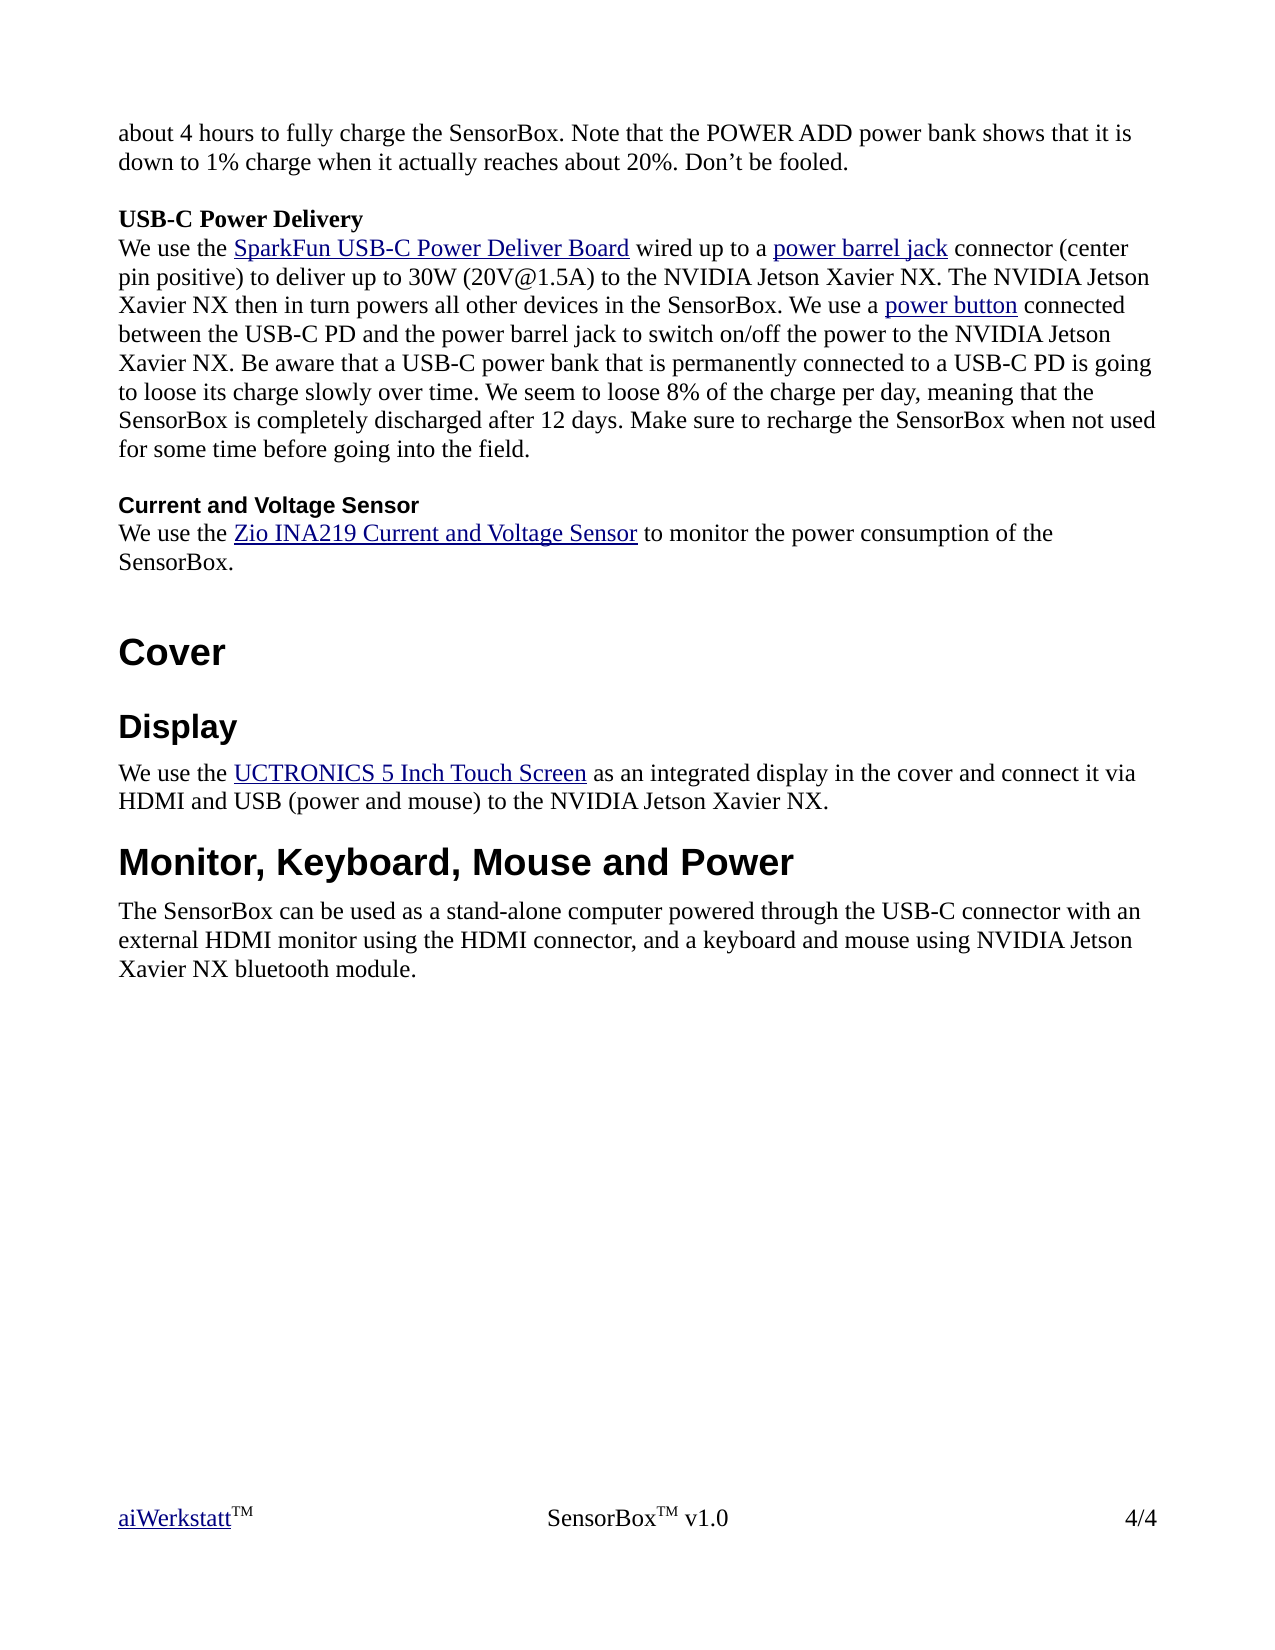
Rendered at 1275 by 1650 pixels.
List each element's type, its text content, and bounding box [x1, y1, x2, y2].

text The SensorBox can be used as a stand-alone computer powered through the USB-C connector with an external HDMI monitor using the HDMI connector, and a keyboard and mouse using NVIDIA Jetson Xavier NX bluetooth module. [118, 896, 1157, 982]
text USB-C Power Delivery [118, 204, 1157, 233]
text We use the UCTRONICS 5 Inch Touch Screen as an integrated display in the cover and connect it via HDMI and USB (power and mouse) to the NVIDIA Jetson Xavier NX. [118, 758, 1157, 815]
subtitle Cover [118, 629, 1157, 673]
text We use the SparkFun USB-C Power Deliver Board wired up to a power barrel jack connector (center pin positive) to deliver up to 30W (20V@1.5A) to the NVIDIA Jetson Xavier NX. The NVIDIA Jetson Xavier NX then in turn powers all other devices in the SensorBox. We use a power button connected between the USB-C PD and the power barrel jack to switch on/off the power to the NVIDIA Jetson Xavier NX. Be aware that a USB-C power bank that is permanently connected to a USB-C PD is going to loose its charge slowly over time. We seem to loose 8% of the charge per day, meaning that the SensorBox is completely discharged after 12 days. Make sure to recharge the SensorBox when not used for some time before going into the field. [118, 233, 1157, 463]
subtitle Monitor, Keyboard, Mouse and Power [118, 840, 1157, 884]
subtitle Display [118, 706, 1157, 745]
text We use the Zio INA219 Current and Voltage Sensor to monitor the power consumption of the SensorBox. [118, 518, 1157, 576]
text Current and Voltage Sensor [118, 492, 1157, 518]
text about 4 hours to fully charge the SensorBox. Note that the POWER ADD power bank shows that it is down to 1% charge when it actually reaches about 20%. Don’t be fooled. [118, 118, 1157, 176]
